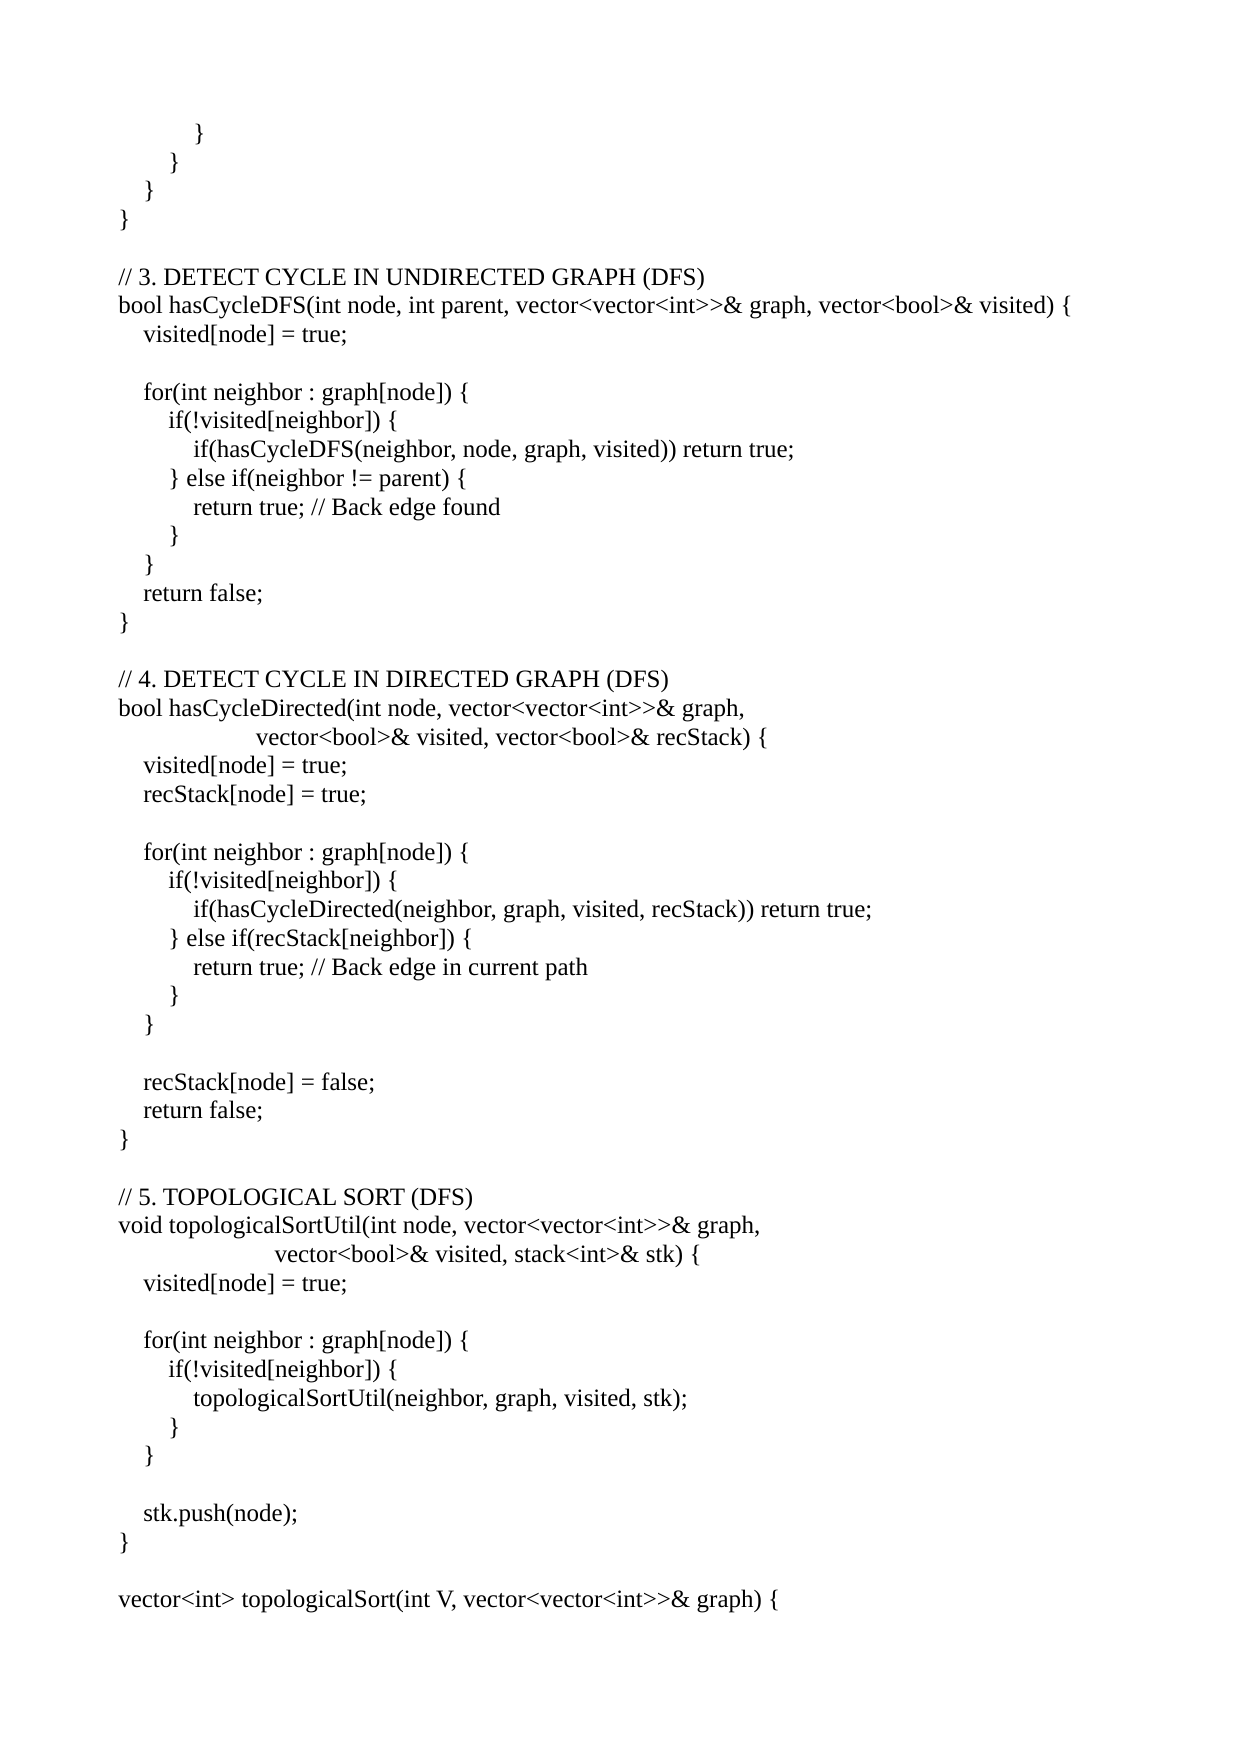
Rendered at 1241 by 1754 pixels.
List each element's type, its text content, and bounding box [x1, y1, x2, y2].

text vector<int> topologicalSort(int V, vector<vector<int>>& graph) { [118, 1584, 1122, 1613]
text return false; [118, 1096, 1122, 1124]
text return true; // Back edge in current path [118, 952, 1122, 981]
text return false; [118, 578, 1122, 607]
text visited[node] = true; [118, 319, 1122, 348]
text stk.push(node); [118, 1498, 1122, 1527]
text } [118, 204, 1122, 233]
text if(hasCycleDirected(neighbor, graph, visited, recStack)) return true; [118, 894, 1122, 923]
text bool hasCycleDFS(int node, int parent, vector<vector<int>>& graph, vector<bool>& visited) { [118, 291, 1122, 319]
text topologicalSortUtil(neighbor, graph, visited, stk); [118, 1383, 1122, 1412]
text return true; // Back edge found [118, 492, 1122, 521]
text if(!visited[neighbor]) { [118, 1354, 1122, 1383]
text void topologicalSortUtil(int node, vector<vector<int>>& graph, [118, 1211, 1122, 1239]
text } [118, 607, 1122, 636]
text if(hasCycleDFS(neighbor, node, graph, visited)) return true; [118, 434, 1122, 463]
text for(int neighbor : graph[node]) { [118, 837, 1122, 866]
text // 5. TOPOLOGICAL SORT (DFS) [118, 1182, 1122, 1211]
text visited[node] = true; [118, 1268, 1122, 1297]
text recStack[node] = true; [118, 779, 1122, 808]
text } [118, 521, 1122, 549]
text } [118, 176, 1122, 204]
text } [118, 1009, 1122, 1038]
text vector<bool>& visited, stack<int>& stk) { [118, 1239, 1122, 1268]
text } [118, 1441, 1122, 1469]
text } [118, 1124, 1122, 1153]
text if(!visited[neighbor]) { [118, 406, 1122, 434]
text bool hasCycleDirected(int node, vector<vector<int>>& graph, [118, 693, 1122, 722]
text for(int neighbor : graph[node]) { [118, 377, 1122, 406]
text } [118, 1527, 1122, 1556]
text // 4. DETECT CYCLE IN DIRECTED GRAPH (DFS) [118, 664, 1122, 693]
text recStack[node] = false; [118, 1067, 1122, 1096]
text visited[node] = true; [118, 751, 1122, 779]
text } [118, 1412, 1122, 1441]
text // 3. DETECT CYCLE IN UNDIRECTED GRAPH (DFS) [118, 262, 1122, 291]
text if(!visited[neighbor]) { [118, 866, 1122, 894]
text } [118, 118, 1122, 147]
text } [118, 147, 1122, 176]
text } else if(neighbor != parent) { [118, 463, 1122, 492]
text for(int neighbor : graph[node]) { [118, 1326, 1122, 1354]
text } else if(recStack[neighbor]) { [118, 923, 1122, 952]
text } [118, 549, 1122, 578]
text vector<bool>& visited, vector<bool>& recStack) { [118, 722, 1122, 751]
text } [118, 981, 1122, 1009]
